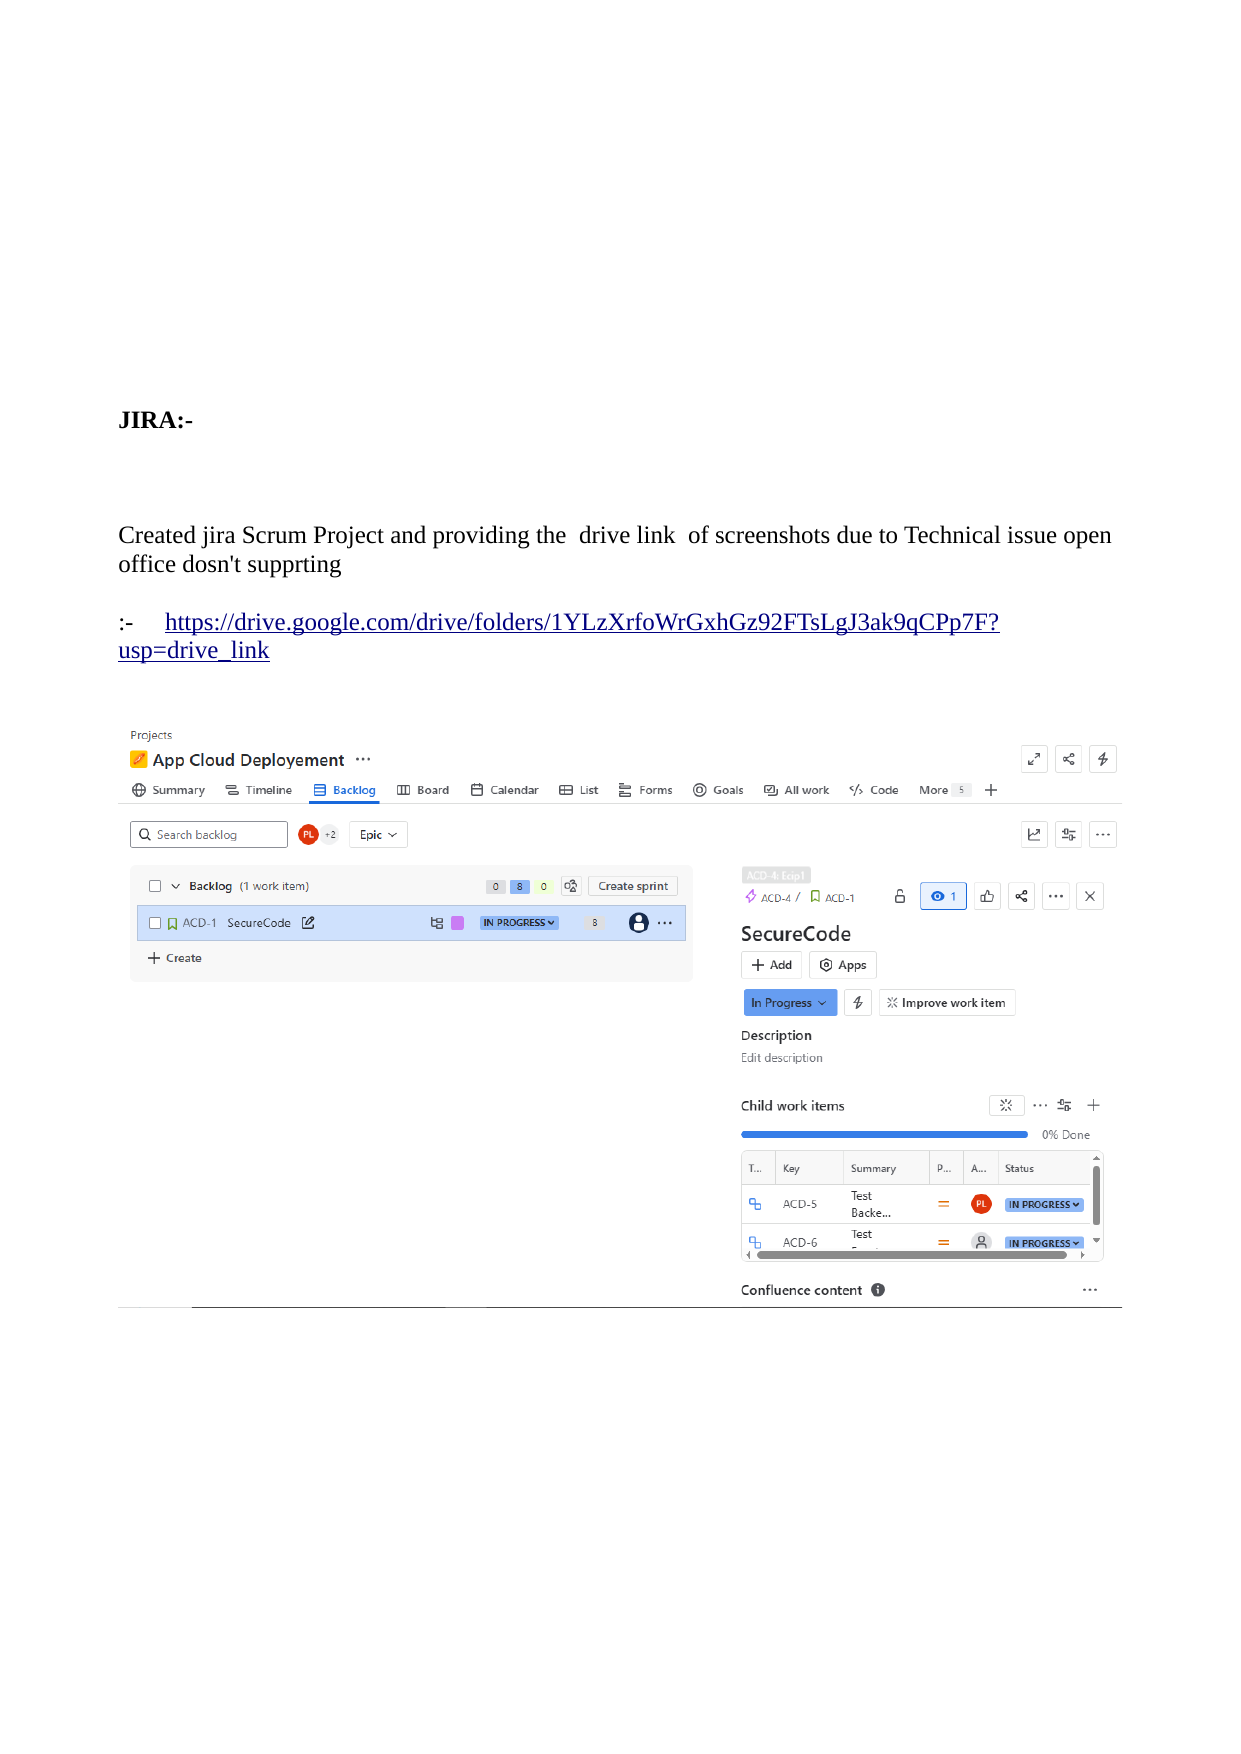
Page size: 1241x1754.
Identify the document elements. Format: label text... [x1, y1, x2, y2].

picture [118, 721, 1123, 1308]
text Created jira Scrum Project and providing the drive link of screenshots due to Technical issue open office dosn't supprting [118, 521, 1122, 578]
text :- https://drive.google.com/drive/folders/1YLzXrfoWrGxhGz92FTsLgJ3ak9qCPp7F?usp=drive_link [118, 607, 1122, 664]
text JIRA:- [118, 406, 1122, 434]
